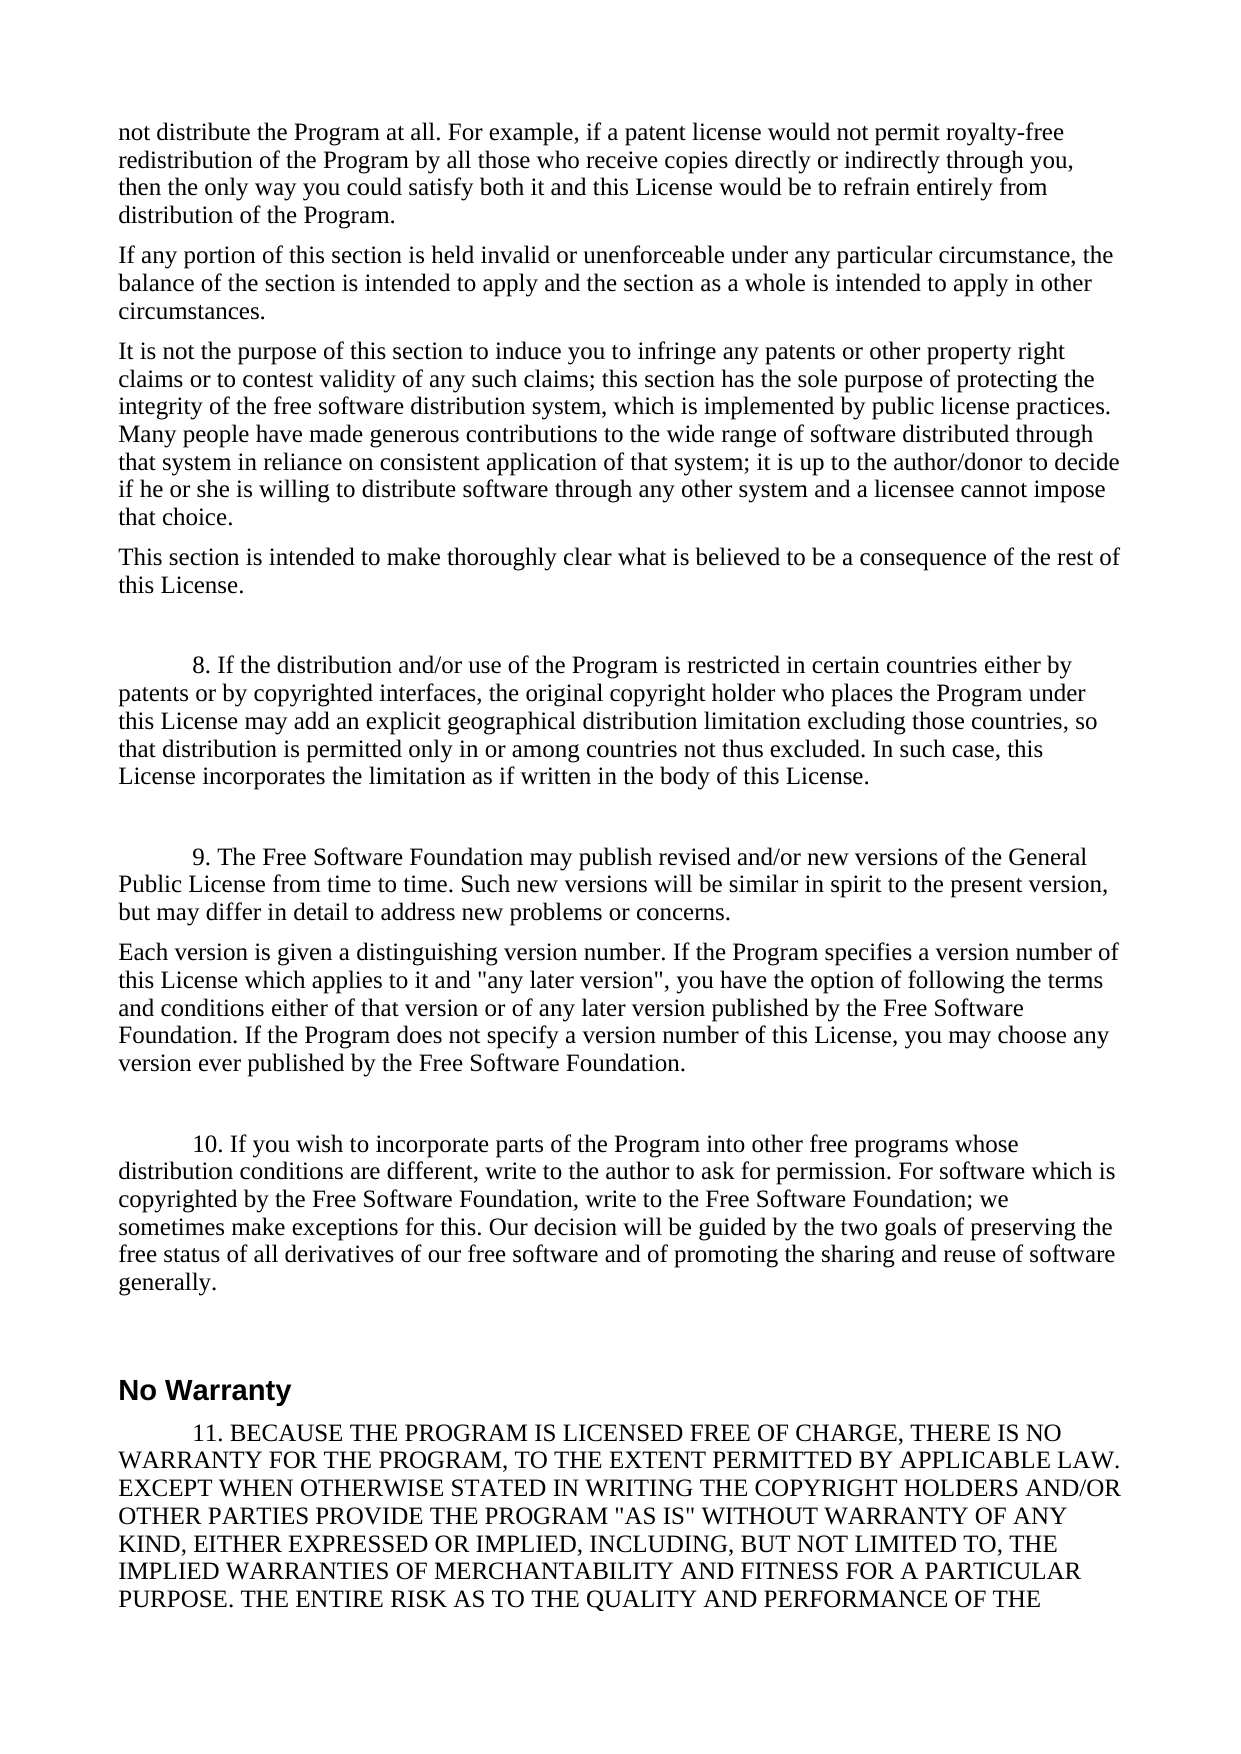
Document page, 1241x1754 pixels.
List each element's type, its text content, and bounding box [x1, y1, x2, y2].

text It is not the purpose of this section to induce you to infringe any patents or other property right claims or to contest validity of any such claims; this section has the sole purpose of protecting the integrity of the free software distribution system, which is implemented by public license practices. Many people have made generous contributions to the wide range of software distributed through that system in reliance on consistent application of that system; it is up to the author/donor to decide if he or she is willing to distribute software through any other system and a licensee cannot impose that choice. [118, 337, 1122, 531]
text 11. BECAUSE THE PROGRAM IS LICENSED FREE OF CHARGE, THERE IS NO WARRANTY FOR THE PROGRAM, TO THE EXTENT PERMITTED BY APPLICABLE LAW. EXCEPT WHEN OTHERWISE STATED IN WRITING THE COPYRIGHT HOLDERS AND/OR OTHER PARTIES PROVIDE THE PROGRAM "AS IS" WITHOUT WARRANTY OF ANY KIND, EITHER EXPRESSED OR IMPLIED, INCLUDING, BUT NOT LIMITED TO, THE IMPLIED WARRANTIES OF MERCHANTABILITY AND FITNESS FOR A PARTICULAR PURPOSE. THE ENTIRE RISK AS TO THE QUALITY AND PERFORMANCE OF THE [118, 1419, 1122, 1613]
text Each version is given a distinguishing version number. If the Program specifies a version number of this License which applies to it and "any later version", you have the option of following the terms and conditions either of that version or of any later version published by the Free Software Foundation. If the Program does not specify a version number of this License, you may choose any version ever published by the Free Software Foundation. [118, 938, 1122, 1077]
text If any portion of this section is held invalid or unenforceable under any particular circumstance, the balance of the section is intended to apply and the section as a whole is intended to apply in other circumstances. [118, 241, 1122, 324]
text 10. If you wish to incorporate parts of the Program into other free programs whose distribution conditions are different, write to the author to ask for permission. For software which is copyrighted by the Free Software Foundation, write to the Free Software Foundation; we sometimes make exceptions for this. Our decision will be guided by the two goals of preserving the free status of all derivatives of our free software and of promoting the sharing and reuse of software generally. [118, 1130, 1122, 1296]
text 8. If the distribution and/or use of the Program is restricted in certain countries either by patents or by copyrighted interfaces, the original copyright holder who places the Program under this License may add an explicit geographical distribution limitation excluding those countries, so that distribution is permitted only in or among countries not thus excluded. In such case, this License incorporates the limitation as if written in the body of this License. [118, 652, 1122, 790]
text not distribute the Program at all. For example, if a patent license would not permit royalty-free redistribution of the Program by all those who receive copies directly or indirectly through you, then the only way you could satisfy both it and this License would be to refrain entirely from distribution of the Program. [118, 118, 1122, 229]
subtitle No Warranty [118, 1374, 1122, 1406]
text 9. The Free Software Foundation may publish revised and/or new versions of the General Public License from time to time. Such new versions will be similar in spirit to the present version, but may differ in detail to address new problems or concerns. [118, 843, 1122, 926]
text This section is intended to make thoroughly clear what is believed to be a consequence of the rest of this License. [118, 543, 1122, 599]
